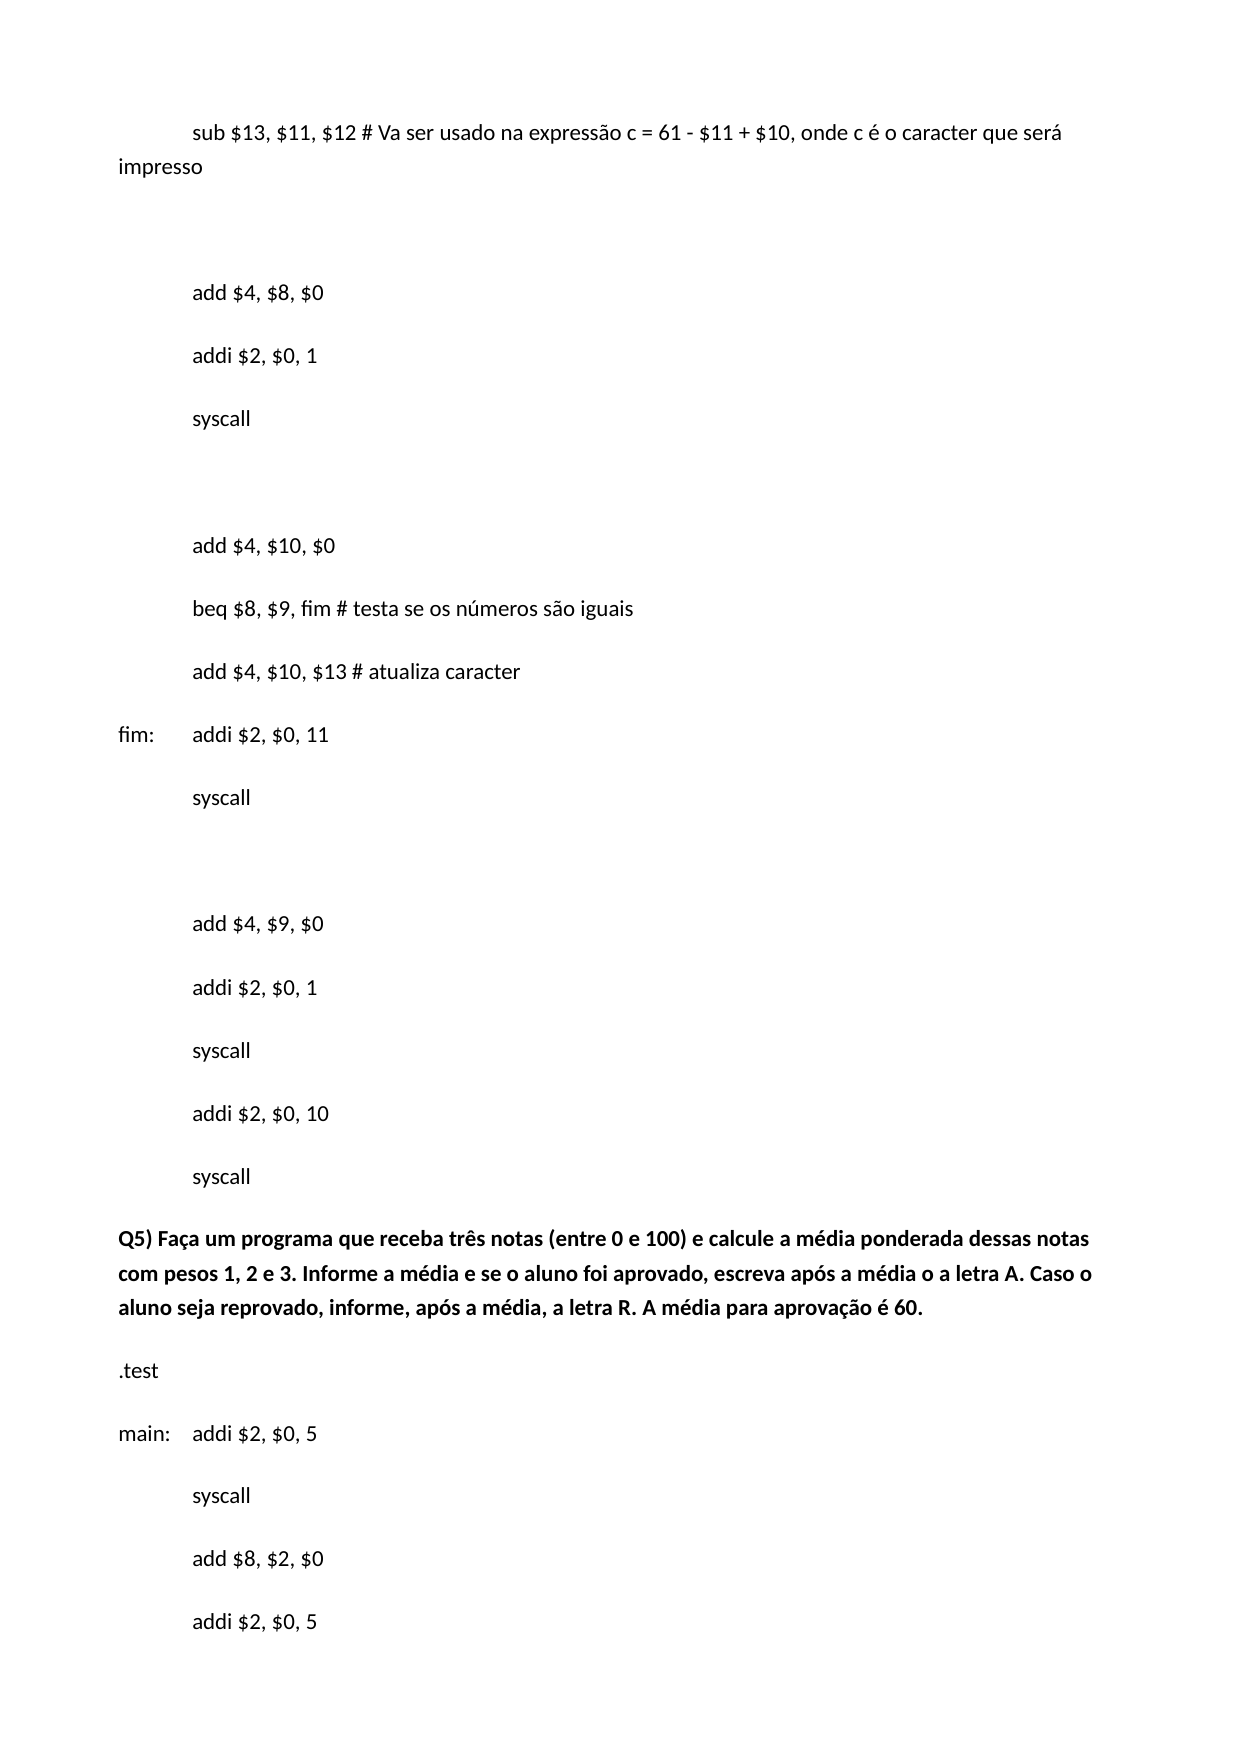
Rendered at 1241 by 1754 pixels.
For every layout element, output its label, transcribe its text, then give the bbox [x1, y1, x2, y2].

text add $4, $8, $0 [118, 278, 1122, 306]
text syscall [118, 1036, 1122, 1064]
text add $4, $10, $0 [118, 531, 1122, 559]
text syscall [118, 404, 1122, 432]
text add $4, $10, $13 # atualiza caracter [118, 657, 1122, 685]
text main: addi $2, $0, 5 [118, 1419, 1122, 1447]
text Q5) Faça um programa que receba três notas (entre 0 e 100) e calcule a média ponderada dessas notas com pesos 1, 2 e 3. Informe a média e se o aluno foi aprovado, escreva após a média o a letra A. Caso o aluno seja reprovado, informe, após a média, a letra R. A média para aprovação é 60. [118, 1224, 1122, 1321]
text fim: addi $2, $0, 11 [118, 720, 1122, 748]
text add $4, $9, $0 [118, 909, 1122, 937]
text addi $2, $0, 5 [118, 1607, 1122, 1636]
text sub $13, $11, $12 # Va ser usado na expressão c = 61 - $11 + $10, onde c é o caracter que será impresso [118, 118, 1122, 180]
text addi $2, $0, 10 [118, 1099, 1122, 1127]
text syscall [118, 1162, 1122, 1190]
text beq $8, $9, fim # testa se os números são iguais [118, 594, 1122, 622]
text add $8, $2, $0 [118, 1544, 1122, 1573]
text .test [118, 1356, 1122, 1384]
text syscall [118, 783, 1122, 811]
text addi $2, $0, 1 [118, 973, 1122, 1001]
text syscall [118, 1482, 1122, 1510]
text addi $2, $0, 1 [118, 341, 1122, 369]
